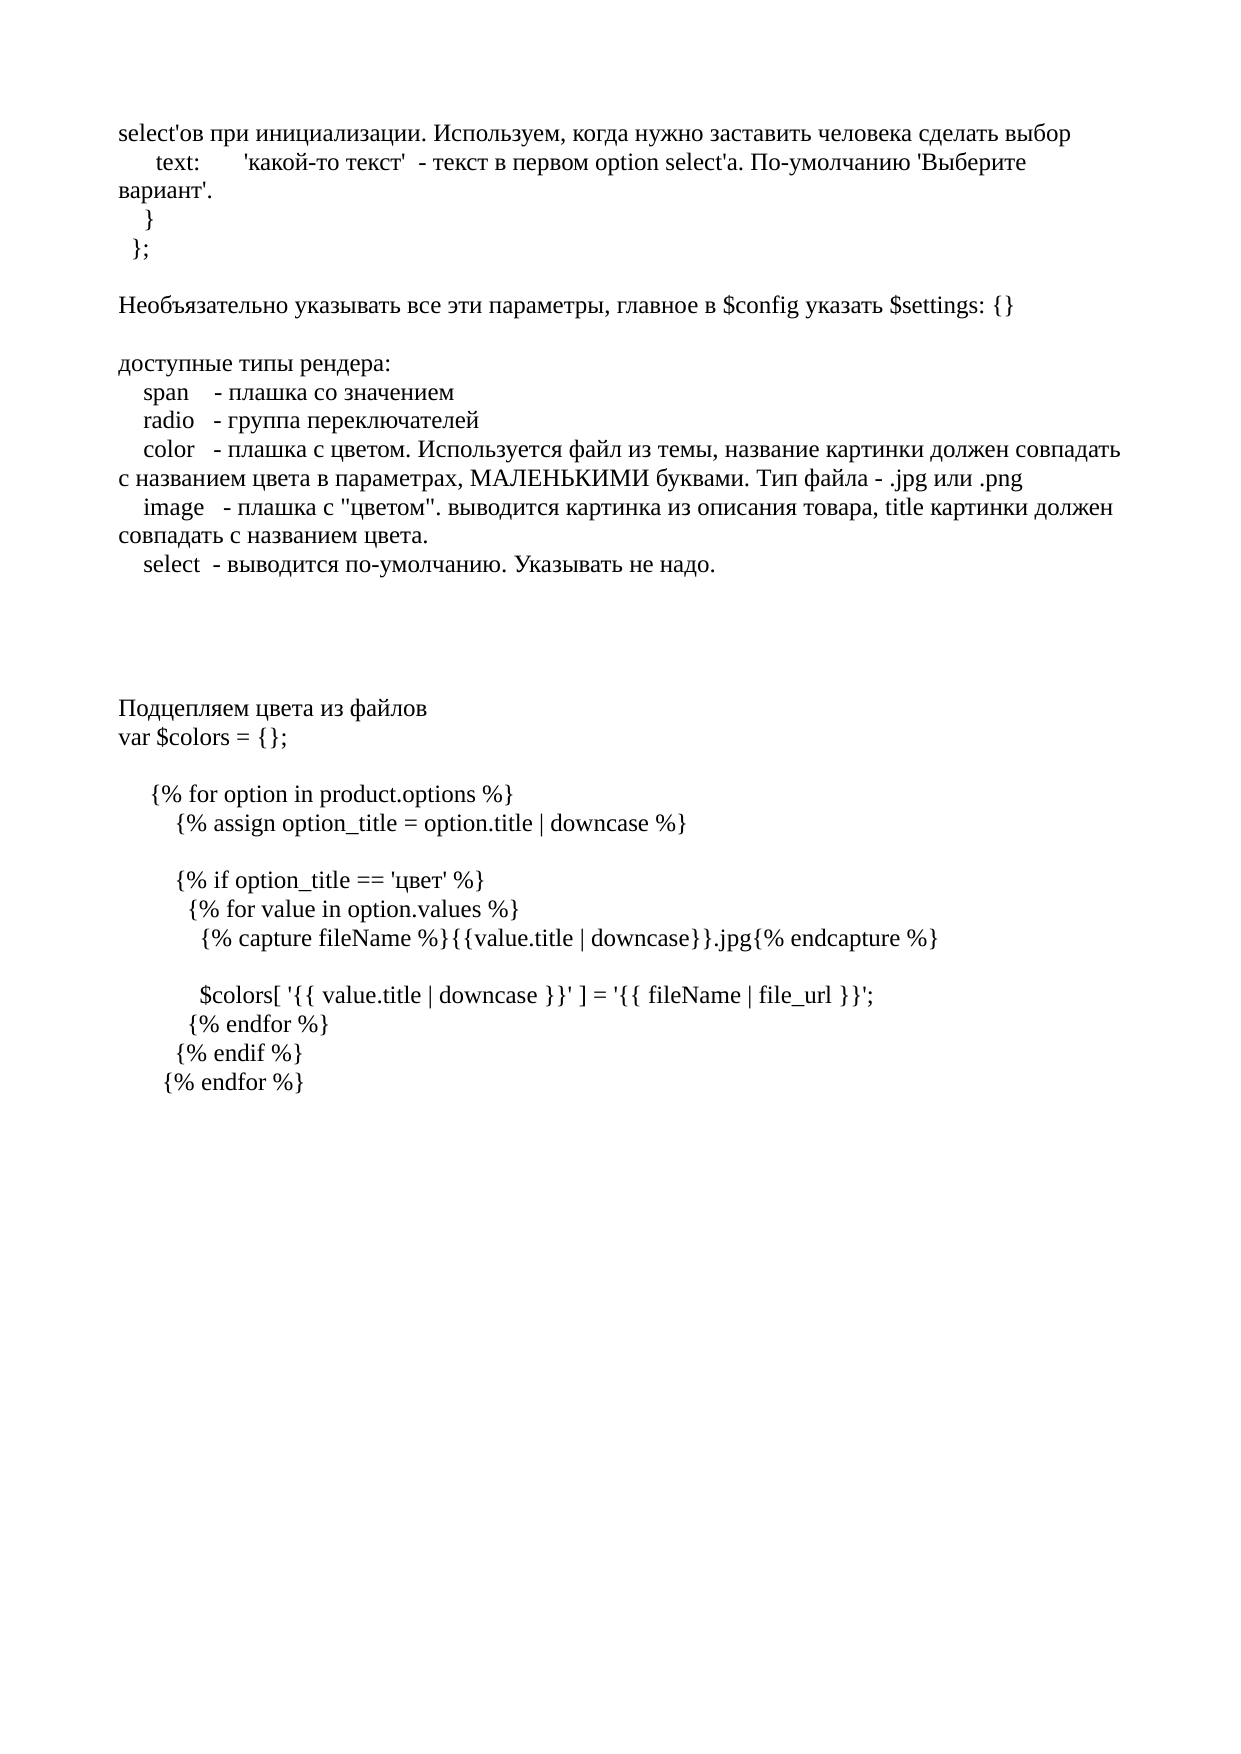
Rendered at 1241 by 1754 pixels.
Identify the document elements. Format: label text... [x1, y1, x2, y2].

text {% if option_title == 'цвет' %} [118, 866, 1122, 894]
text Подцепляем цвета из файлов [118, 693, 1122, 722]
text var $colors = {}; [118, 722, 1122, 751]
text {% for option in product.options %} [118, 779, 1122, 808]
text color - плашка с цветом. Используется файл из темы, название картинки должен совпадать с названием цвета в параметрах, МАЛЕНЬКИМИ буквами. Тип файла - .jpg или .png [118, 434, 1122, 492]
text select - выводится по-умолчанию. Указывать не надо. [118, 549, 1122, 578]
text span - плашка со значением [118, 377, 1122, 406]
text {% endif %} [118, 1038, 1122, 1067]
text {% capture fileName %}{{value.title | downcase}}.jpg{% endcapture %} [118, 923, 1122, 952]
text } [118, 204, 1122, 233]
text text: 'какой-то текст' - текст в первом option select'а. По-умолчанию 'Выберите вариант'. [118, 147, 1122, 204]
text {% for value in option.values %} [118, 894, 1122, 923]
text }; [118, 233, 1122, 262]
text {% endfor %} [118, 1067, 1122, 1096]
text {% endfor %} [118, 1009, 1122, 1038]
text image - плашка с "цветом". выводится картинка из описания товара, title картинки должен совпадать с названием цвета. [118, 492, 1122, 549]
text radio - группа переключателей [118, 406, 1122, 434]
text Необъязательно указывать все эти параметры, главное в $config указать $settings: {} [118, 291, 1122, 319]
text $colors[ '{{ value.title | downcase }}' ] = '{{ fileName | file_url }}'; [118, 981, 1122, 1009]
text {% assign option_title = option.title | downcase %} [118, 808, 1122, 837]
text доступные типы рендера: [118, 348, 1122, 377]
text select'ов при инициализации. Используем, когда нужно заставить человека сделать выбор [118, 118, 1122, 147]
